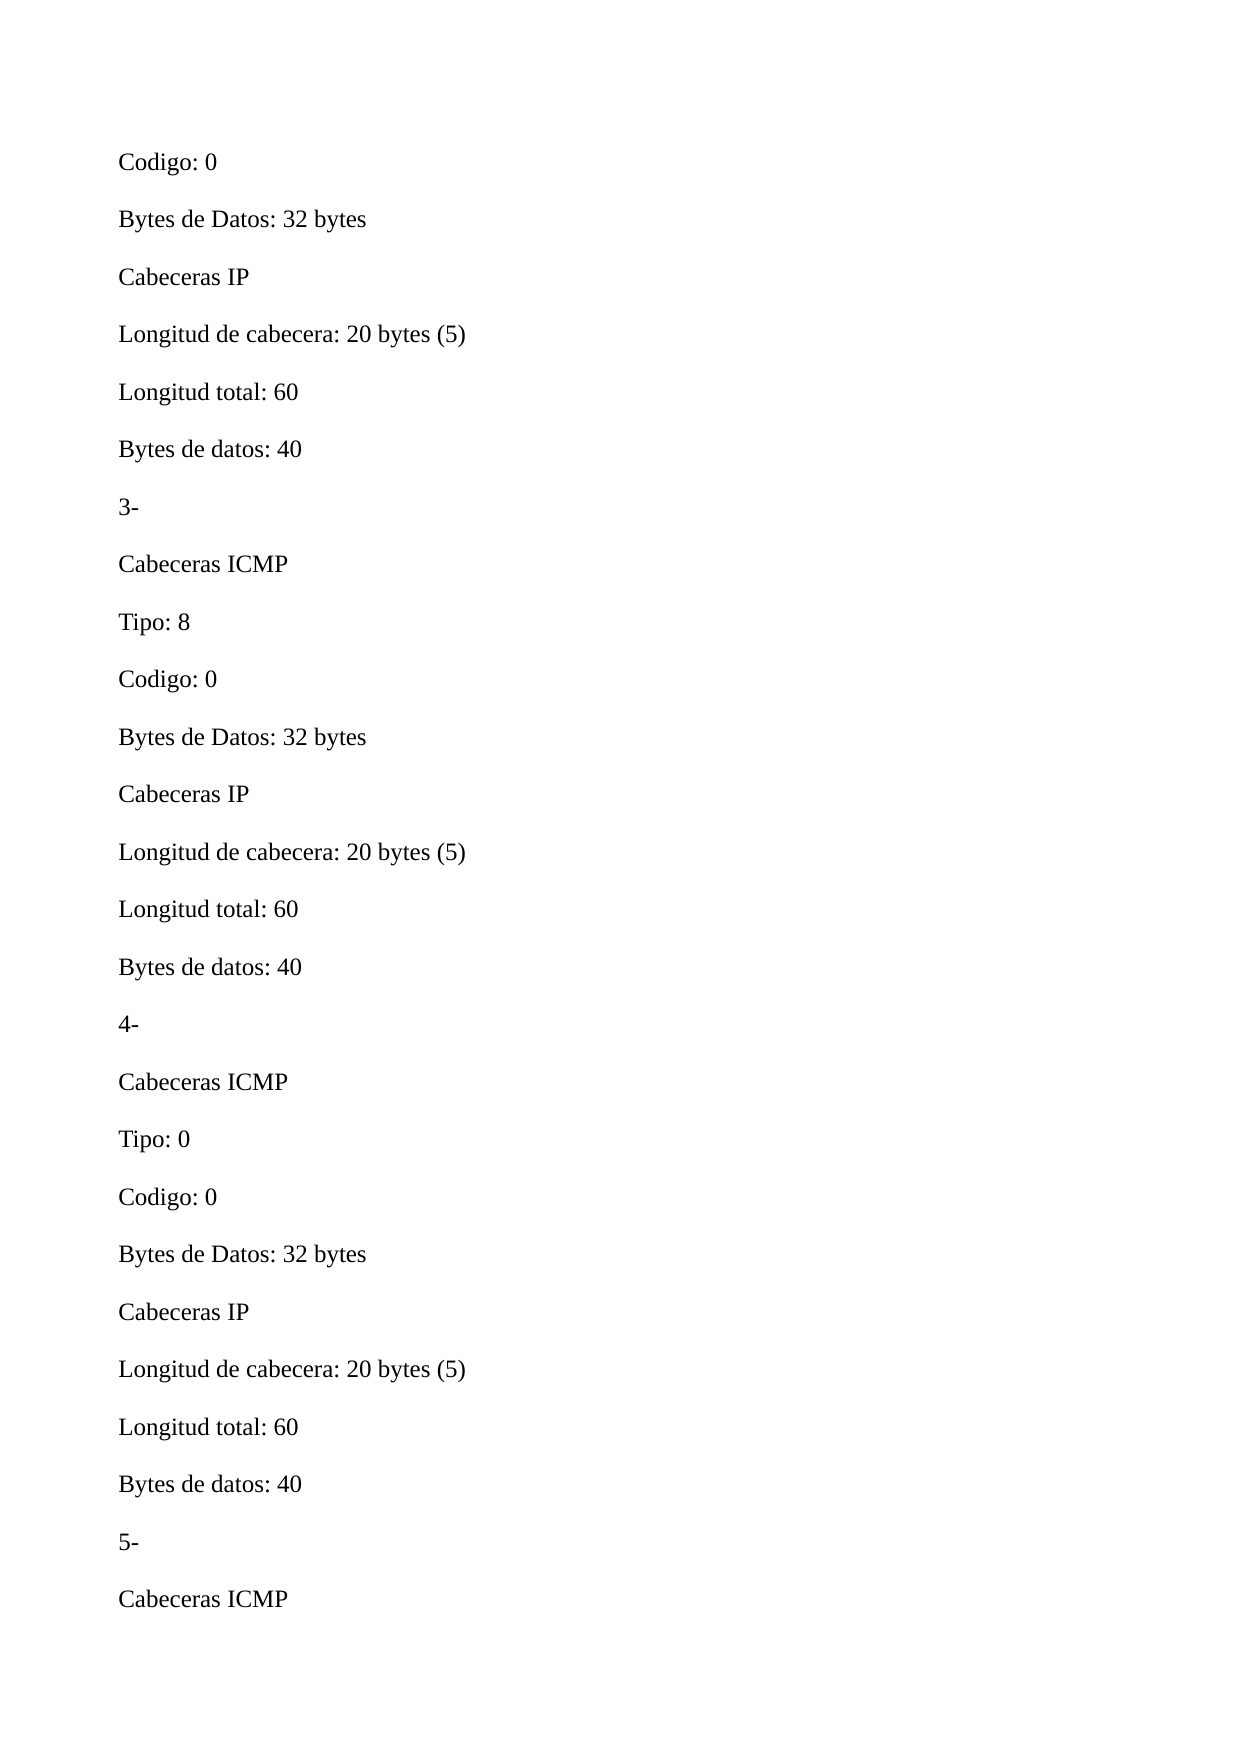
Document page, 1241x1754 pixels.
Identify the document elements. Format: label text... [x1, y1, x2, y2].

text Cabeceras IP [118, 262, 1122, 291]
text Cabeceras IP [118, 1297, 1122, 1326]
text Longitud total: 60 [118, 894, 1122, 923]
text Longitud total: 60 [118, 377, 1122, 406]
text Bytes de datos: 40 [118, 952, 1122, 981]
text Codigo: 0 [118, 147, 1122, 176]
text Longitud de cabecera: 20 bytes (5) [118, 837, 1122, 866]
text Codigo: 0 [118, 664, 1122, 693]
text Cabeceras ICMP [118, 1584, 1122, 1613]
text Tipo: 0 [118, 1124, 1122, 1153]
text 4- [118, 1009, 1122, 1038]
text Codigo: 0 [118, 1182, 1122, 1211]
text Longitud de cabecera: 20 bytes (5) [118, 1354, 1122, 1383]
text 5- [118, 1527, 1122, 1556]
text Cabeceras ICMP [118, 549, 1122, 578]
text Cabeceras ICMP [118, 1067, 1122, 1096]
text Longitud de cabecera: 20 bytes (5) [118, 319, 1122, 348]
text Longitud total: 60 [118, 1412, 1122, 1441]
text Bytes de datos: 40 [118, 434, 1122, 463]
text Bytes de datos: 40 [118, 1469, 1122, 1498]
text Bytes de Datos: 32 bytes [118, 204, 1122, 233]
text Bytes de Datos: 32 bytes [118, 722, 1122, 751]
text Tipo: 8 [118, 607, 1122, 636]
text Bytes de Datos: 32 bytes [118, 1239, 1122, 1268]
text 3- [118, 492, 1122, 521]
text Cabeceras IP [118, 779, 1122, 808]
